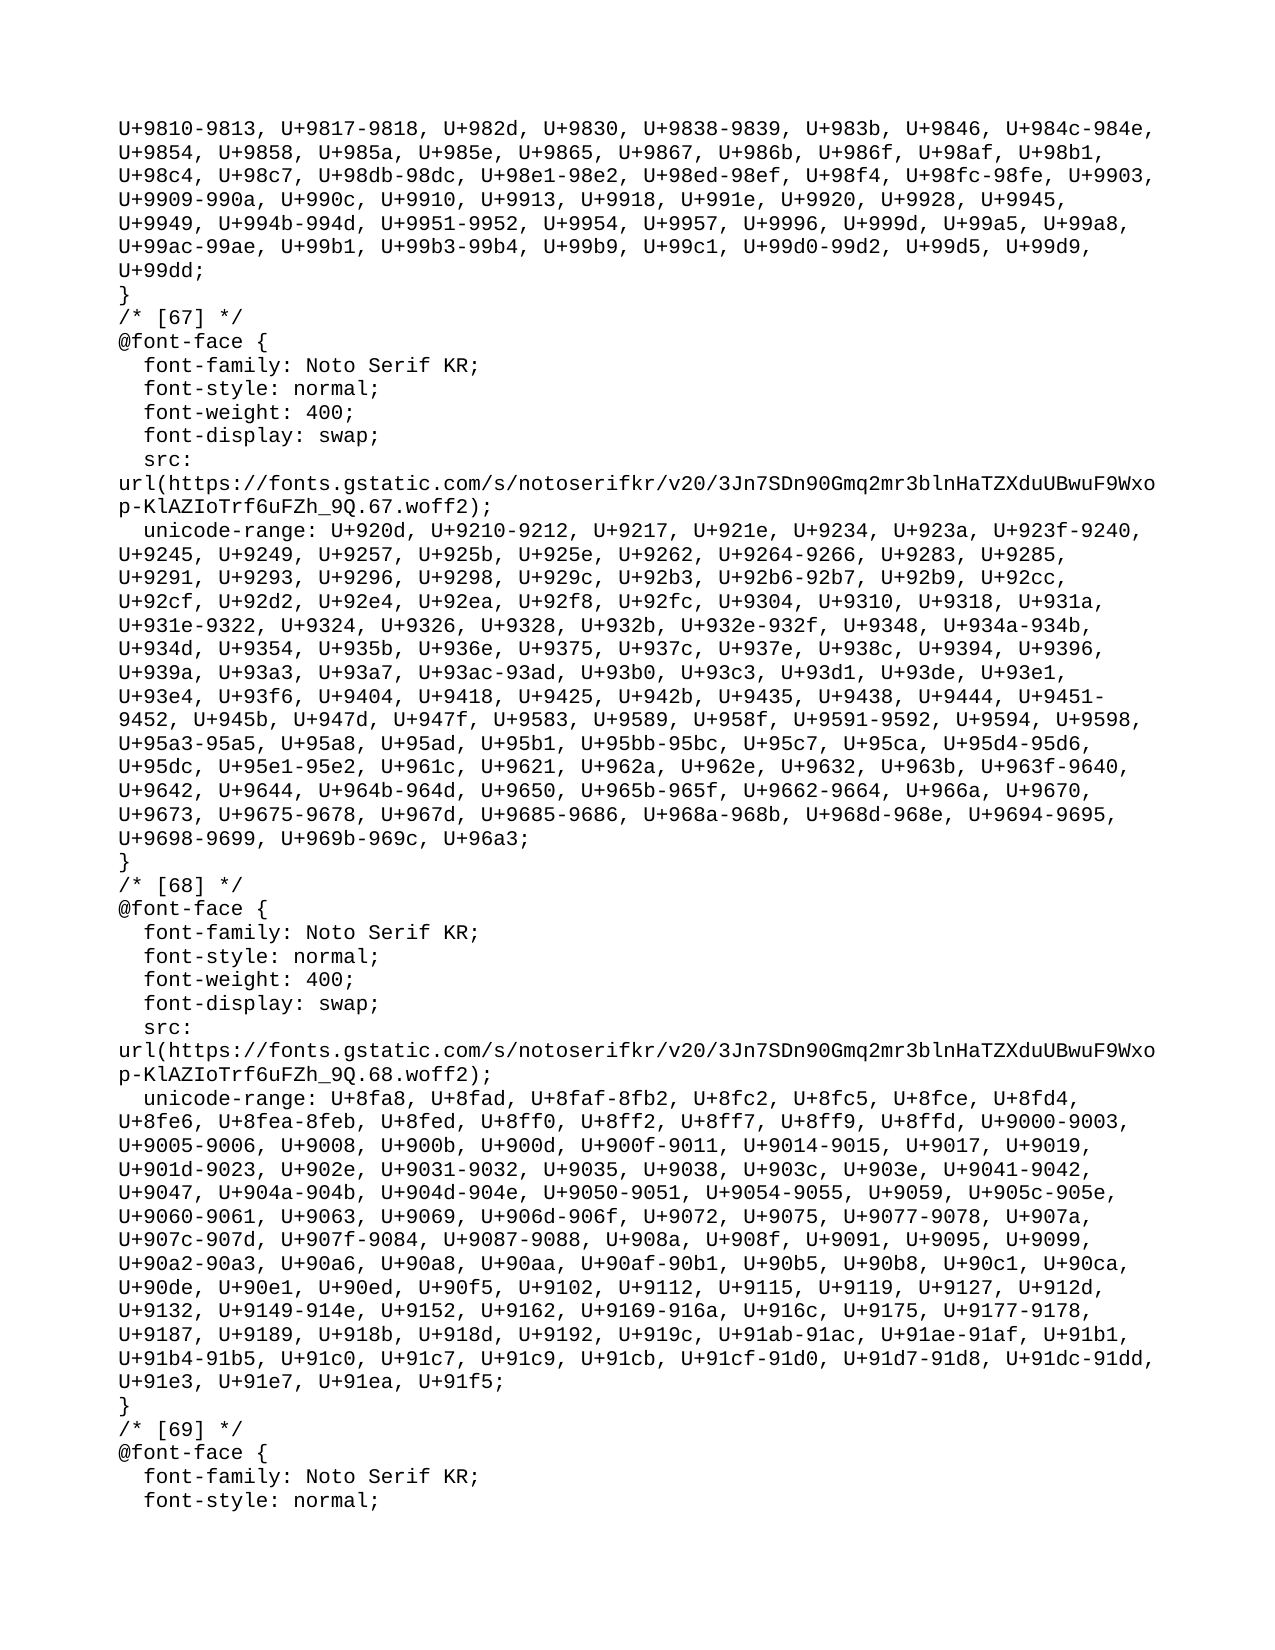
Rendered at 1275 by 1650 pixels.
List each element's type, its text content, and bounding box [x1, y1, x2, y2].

text font-weight: 400; [118, 969, 1157, 993]
text font-display: swap; [118, 993, 1157, 1017]
text } [118, 1395, 1157, 1419]
text font-style: normal; [118, 946, 1157, 969]
text /* [67] */ [118, 307, 1157, 331]
text font-family: Noto Serif KR; [118, 1466, 1157, 1489]
text font-style: normal; [118, 378, 1157, 402]
text src: url(https://fonts.gstatic.com/s/notoserifkr/v20/3Jn7SDn90Gmq2mr3blnHaTZXduUBwuF9Wxop-KlAZIoTrf6uFZh_9Q.68.woff2); [118, 1017, 1157, 1088]
text unicode-range: U+8fa8, U+8fad, U+8faf-8fb2, U+8fc2, U+8fc5, U+8fce, U+8fd4, U+8fe6, U+8fea-8feb, U+8fed, U+8ff0, U+8ff2, U+8ff7, U+8ff9, U+8ffd, U+9000-9003, U+9005-9006, U+9008, U+900b, U+900d, U+900f-9011, U+9014-9015, U+9017, U+9019, U+901d-9023, U+902e, U+9031-9032, U+9035, U+9038, U+903c, U+903e, U+9041-9042, U+9047, U+904a-904b, U+904d-904e, U+9050-9051, U+9054-9055, U+9059, U+905c-905e, U+9060-9061, U+9063, U+9069, U+906d-906f, U+9072, U+9075, U+9077-9078, U+907a, U+907c-907d, U+907f-9084, U+9087-9088, U+908a, U+908f, U+9091, U+9095, U+9099, U+90a2-90a3, U+90a6, U+90a8, U+90aa, U+90af-90b1, U+90b5, U+90b8, U+90c1, U+90ca, U+90de, U+90e1, U+90ed, U+90f5, U+9102, U+9112, U+9115, U+9119, U+9127, U+912d, U+9132, U+9149-914e, U+9152, U+9162, U+9169-916a, U+916c, U+9175, U+9177-9178, U+9187, U+9189, U+918b, U+918d, U+9192, U+919c, U+91ab-91ac, U+91ae-91af, U+91b1, U+91b4-91b5, U+91c0, U+91c7, U+91c9, U+91cb, U+91cf-91d0, U+91d7-91d8, U+91dc-91dd, U+91e3, U+91e7, U+91ea, U+91f5; [118, 1088, 1157, 1395]
text unicode-range: U+920d, U+9210-9212, U+9217, U+921e, U+9234, U+923a, U+923f-9240, U+9245, U+9249, U+9257, U+925b, U+925e, U+9262, U+9264-9266, U+9283, U+9285, U+9291, U+9293, U+9296, U+9298, U+929c, U+92b3, U+92b6-92b7, U+92b9, U+92cc, U+92cf, U+92d2, U+92e4, U+92ea, U+92f8, U+92fc, U+9304, U+9310, U+9318, U+931a, U+931e-9322, U+9324, U+9326, U+9328, U+932b, U+932e-932f, U+9348, U+934a-934b, U+934d, U+9354, U+935b, U+936e, U+9375, U+937c, U+937e, U+938c, U+9394, U+9396, U+939a, U+93a3, U+93a7, U+93ac-93ad, U+93b0, U+93c3, U+93d1, U+93de, U+93e1, U+93e4, U+93f6, U+9404, U+9418, U+9425, U+942b, U+9435, U+9438, U+9444, U+9451-9452, U+945b, U+947d, U+947f, U+9583, U+9589, U+958f, U+9591-9592, U+9594, U+9598, U+95a3-95a5, U+95a8, U+95ad, U+95b1, U+95bb-95bc, U+95c7, U+95ca, U+95d4-95d6, U+95dc, U+95e1-95e2, U+961c, U+9621, U+962a, U+962e, U+9632, U+963b, U+963f-9640, U+9642, U+9644, U+964b-964d, U+9650, U+965b-965f, U+9662-9664, U+966a, U+9670, U+9673, U+9675-9678, U+967d, U+9685-9686, U+968a-968b, U+968d-968e, U+9694-9695, U+9698-9699, U+969b-969c, U+96a3; [118, 520, 1157, 851]
text font-style: normal; [118, 1489, 1157, 1513]
text font-family: Noto Serif KR; [118, 922, 1157, 946]
text /* [69] */ [118, 1419, 1157, 1442]
text @font-face { [118, 331, 1157, 354]
text font-display: swap; [118, 426, 1157, 449]
text font-weight: 400; [118, 402, 1157, 426]
text @font-face { [118, 898, 1157, 922]
text src: url(https://fonts.gstatic.com/s/notoserifkr/v20/3Jn7SDn90Gmq2mr3blnHaTZXduUBwuF9Wxop-KlAZIoTrf6uFZh_9Q.67.woff2); [118, 449, 1157, 520]
text } [118, 851, 1157, 875]
text font-family: Noto Serif KR; [118, 354, 1157, 378]
text @font-face { [118, 1442, 1157, 1466]
text } [118, 284, 1157, 307]
text /* [68] */ [118, 875, 1157, 898]
text U+9810-9813, U+9817-9818, U+982d, U+9830, U+9838-9839, U+983b, U+9846, U+984c-984e, U+9854, U+9858, U+985a, U+985e, U+9865, U+9867, U+986b, U+986f, U+98af, U+98b1, U+98c4, U+98c7, U+98db-98dc, U+98e1-98e2, U+98ed-98ef, U+98f4, U+98fc-98fe, U+9903, U+9909-990a, U+990c, U+9910, U+9913, U+9918, U+991e, U+9920, U+9928, U+9945, U+9949, U+994b-994d, U+9951-9952, U+9954, U+9957, U+9996, U+999d, U+99a5, U+99a8, U+99ac-99ae, U+99b1, U+99b3-99b4, U+99b9, U+99c1, U+99d0-99d2, U+99d5, U+99d9, U+99dd; [118, 118, 1157, 284]
